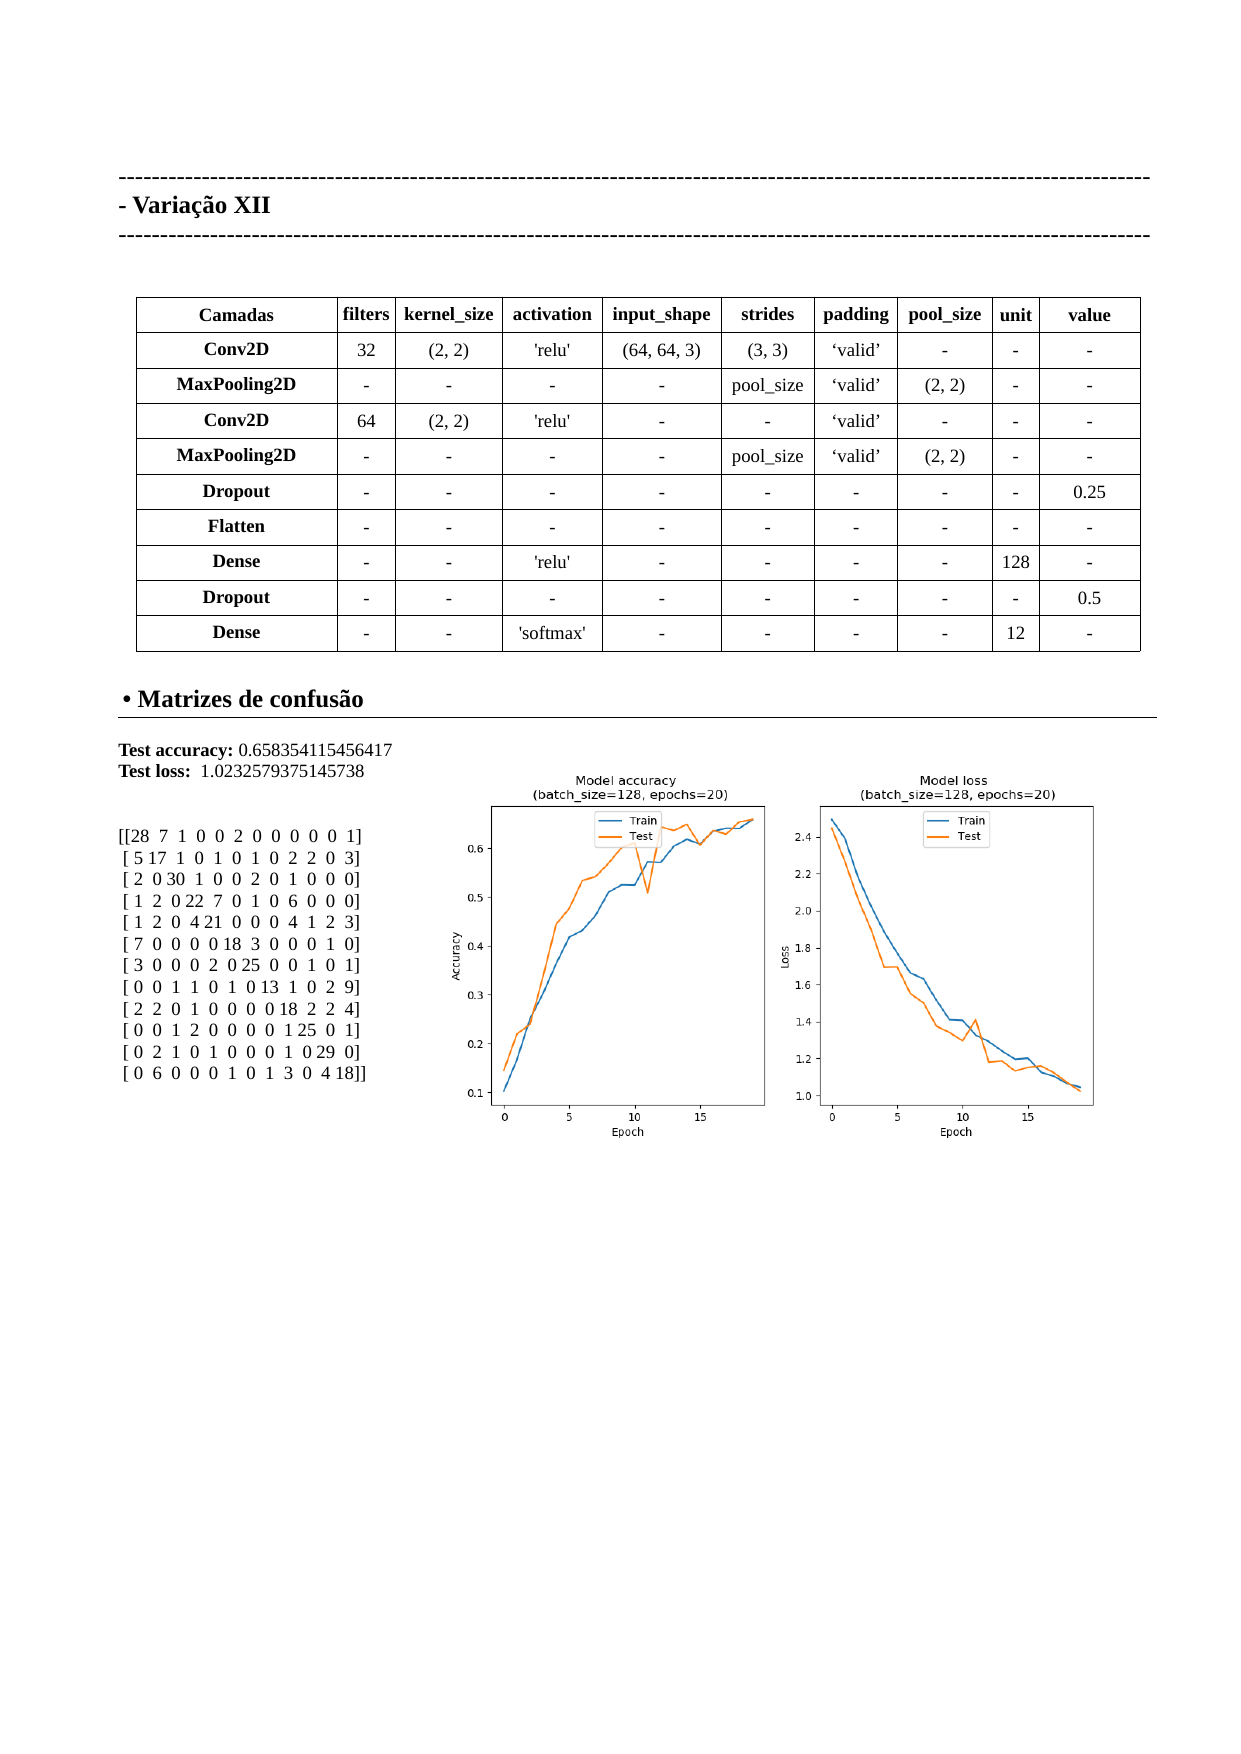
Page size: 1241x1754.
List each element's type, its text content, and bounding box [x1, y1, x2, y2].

table_cell - [1040, 510, 1140, 544]
table_cell - [815, 475, 897, 509]
table_cell - [603, 475, 721, 509]
text [1101, 847, 1157, 868]
table_cell - [815, 546, 897, 580]
table_cell pool_size [722, 439, 814, 474]
table_cell Dropout [137, 475, 337, 509]
table_cell Flatten [137, 510, 337, 544]
table_header filters [338, 298, 395, 332]
table_cell - [338, 475, 395, 509]
table_cell - [338, 369, 395, 403]
text [ 3 0 0 0 2 0 25 0 0 1 0 1] [118, 954, 446, 976]
table_cell - [898, 581, 992, 615]
table_header unit [993, 298, 1039, 332]
table_cell - [338, 439, 395, 474]
table_cell - [503, 510, 602, 544]
table_cell - [1040, 369, 1140, 403]
table_cell 128 [993, 546, 1039, 580]
table_cell Dropout [137, 581, 337, 615]
table_cell 'relu' [503, 546, 602, 580]
text [ 0 6 0 0 0 1 0 1 3 0 4 18]] [118, 1062, 446, 1084]
text [ 1 2 0 4 21 0 0 0 4 1 2 3] [118, 911, 446, 933]
picture [446, 772, 1101, 1147]
text [1101, 1062, 1157, 1084]
text [ 2 2 0 1 0 0 0 0 18 2 2 4] [118, 997, 446, 1019]
table_header input_shape [603, 298, 721, 332]
table_cell Conv2D [137, 333, 337, 367]
text - Variação XII [118, 190, 1157, 219]
table_header activation [503, 298, 602, 332]
text [1101, 1019, 1157, 1041]
table_cell - [603, 404, 721, 438]
table_cell - [603, 510, 721, 544]
table_header Camadas [137, 298, 337, 332]
table_cell - [603, 546, 721, 580]
table_header pool_size [898, 298, 992, 332]
table_cell - [603, 369, 721, 403]
table_cell Conv2D [137, 404, 337, 438]
text [1101, 1041, 1157, 1062]
table_cell - [1040, 439, 1140, 474]
table_header strides [722, 298, 814, 332]
table_cell pool_size [722, 369, 814, 403]
table_cell - [898, 616, 992, 651]
table_cell - [993, 333, 1039, 367]
table_cell (2, 2) [396, 404, 502, 438]
table_cell - [722, 546, 814, 580]
text [ 2 0 30 1 0 0 2 0 1 0 0 0] [118, 868, 446, 890]
table_cell - [1040, 546, 1140, 580]
table_cell 64 [338, 404, 395, 438]
table_cell MaxPooling2D [137, 439, 337, 474]
table_cell - [603, 439, 721, 474]
table_cell ‘valid’ [815, 369, 897, 403]
text [ 5 17 1 0 1 0 1 0 2 2 0 3] [118, 847, 446, 868]
table_cell - [503, 439, 602, 474]
table_cell - [503, 475, 602, 509]
table_cell - [898, 333, 992, 367]
table_cell - [396, 439, 502, 474]
table_cell - [396, 369, 502, 403]
table_cell - [993, 404, 1039, 438]
table_cell 32 [338, 333, 395, 367]
text [1101, 911, 1157, 933]
table_cell 'softmax' [503, 616, 602, 651]
text [1101, 976, 1157, 997]
table_cell - [898, 510, 992, 544]
table_cell Dense [137, 616, 337, 651]
text [1101, 890, 1157, 911]
text Test loss: 1.0232579375145738 [118, 760, 1157, 782]
text [ 0 0 1 2 0 0 0 0 1 25 0 1] [118, 1019, 446, 1041]
table_cell (2, 2) [898, 369, 992, 403]
table_cell - [898, 546, 992, 580]
table_cell - [722, 510, 814, 544]
table_cell - [722, 616, 814, 651]
text [1101, 868, 1157, 890]
table_cell - [396, 581, 502, 615]
table_cell - [503, 369, 602, 403]
text ---------------------------------------------------------------------------------------------------------------------------- [118, 161, 1157, 190]
text [ 0 2 1 0 1 0 0 0 1 0 29 0] [118, 1041, 446, 1062]
text [1101, 933, 1157, 954]
text [ 7 0 0 0 0 18 3 0 0 0 1 0] [118, 933, 446, 954]
table_header kernel_size [396, 298, 502, 332]
table_cell 0.25 [1040, 475, 1140, 509]
table_cell (3, 3) [722, 333, 814, 367]
text • Matrizes de confusão [118, 679, 1157, 717]
table_cell - [603, 616, 721, 651]
table_cell - [503, 581, 602, 615]
table_cell - [396, 546, 502, 580]
table_cell - [898, 475, 992, 509]
table_cell - [396, 475, 502, 509]
table_cell - [898, 404, 992, 438]
table_cell - [993, 581, 1039, 615]
table_cell Dense [137, 546, 337, 580]
table_cell - [993, 475, 1039, 509]
text [ 1 2 0 22 7 0 1 0 6 0 0 0] [118, 890, 446, 911]
text [1101, 825, 1157, 847]
table_cell - [338, 546, 395, 580]
table_cell ‘valid’ [815, 333, 897, 367]
table_cell - [396, 510, 502, 544]
table_cell (2, 2) [396, 333, 502, 367]
table_cell - [815, 581, 897, 615]
table_cell 0.5 [1040, 581, 1140, 615]
table_cell - [1040, 333, 1140, 367]
table_cell - [338, 616, 395, 651]
text [1101, 954, 1157, 976]
table_cell - [993, 439, 1039, 474]
table_cell ‘valid’ [815, 404, 897, 438]
table_cell - [993, 510, 1039, 544]
table_cell (2, 2) [898, 439, 992, 474]
table_cell - [993, 369, 1039, 403]
table_cell - [722, 581, 814, 615]
table_header value [1040, 298, 1140, 332]
table_cell - [396, 616, 502, 651]
text ---------------------------------------------------------------------------------------------------------------------------- [118, 219, 1157, 247]
table_cell - [1040, 404, 1140, 438]
table_cell MaxPooling2D [137, 369, 337, 403]
table_cell - [603, 581, 721, 615]
table_cell - [1040, 616, 1140, 651]
table_cell - [722, 475, 814, 509]
table_cell - [722, 404, 814, 438]
text [1101, 997, 1157, 1019]
text [[28 7 1 0 0 2 0 0 0 0 0 1] [118, 825, 446, 847]
text [ 0 0 1 1 0 1 0 13 1 0 2 9] [118, 976, 446, 997]
table_cell 12 [993, 616, 1039, 651]
table_cell 'relu' [503, 333, 602, 367]
table_cell - [338, 510, 395, 544]
table_cell - [815, 510, 897, 544]
table_cell - [815, 616, 897, 651]
table_cell (64, 64, 3) [603, 333, 721, 367]
table_cell ‘valid’ [815, 439, 897, 474]
table_cell 'relu' [503, 404, 602, 438]
table_cell - [338, 581, 395, 615]
text Test accuracy: 0.658354115456417 [118, 739, 1157, 760]
table_header padding [815, 298, 897, 332]
